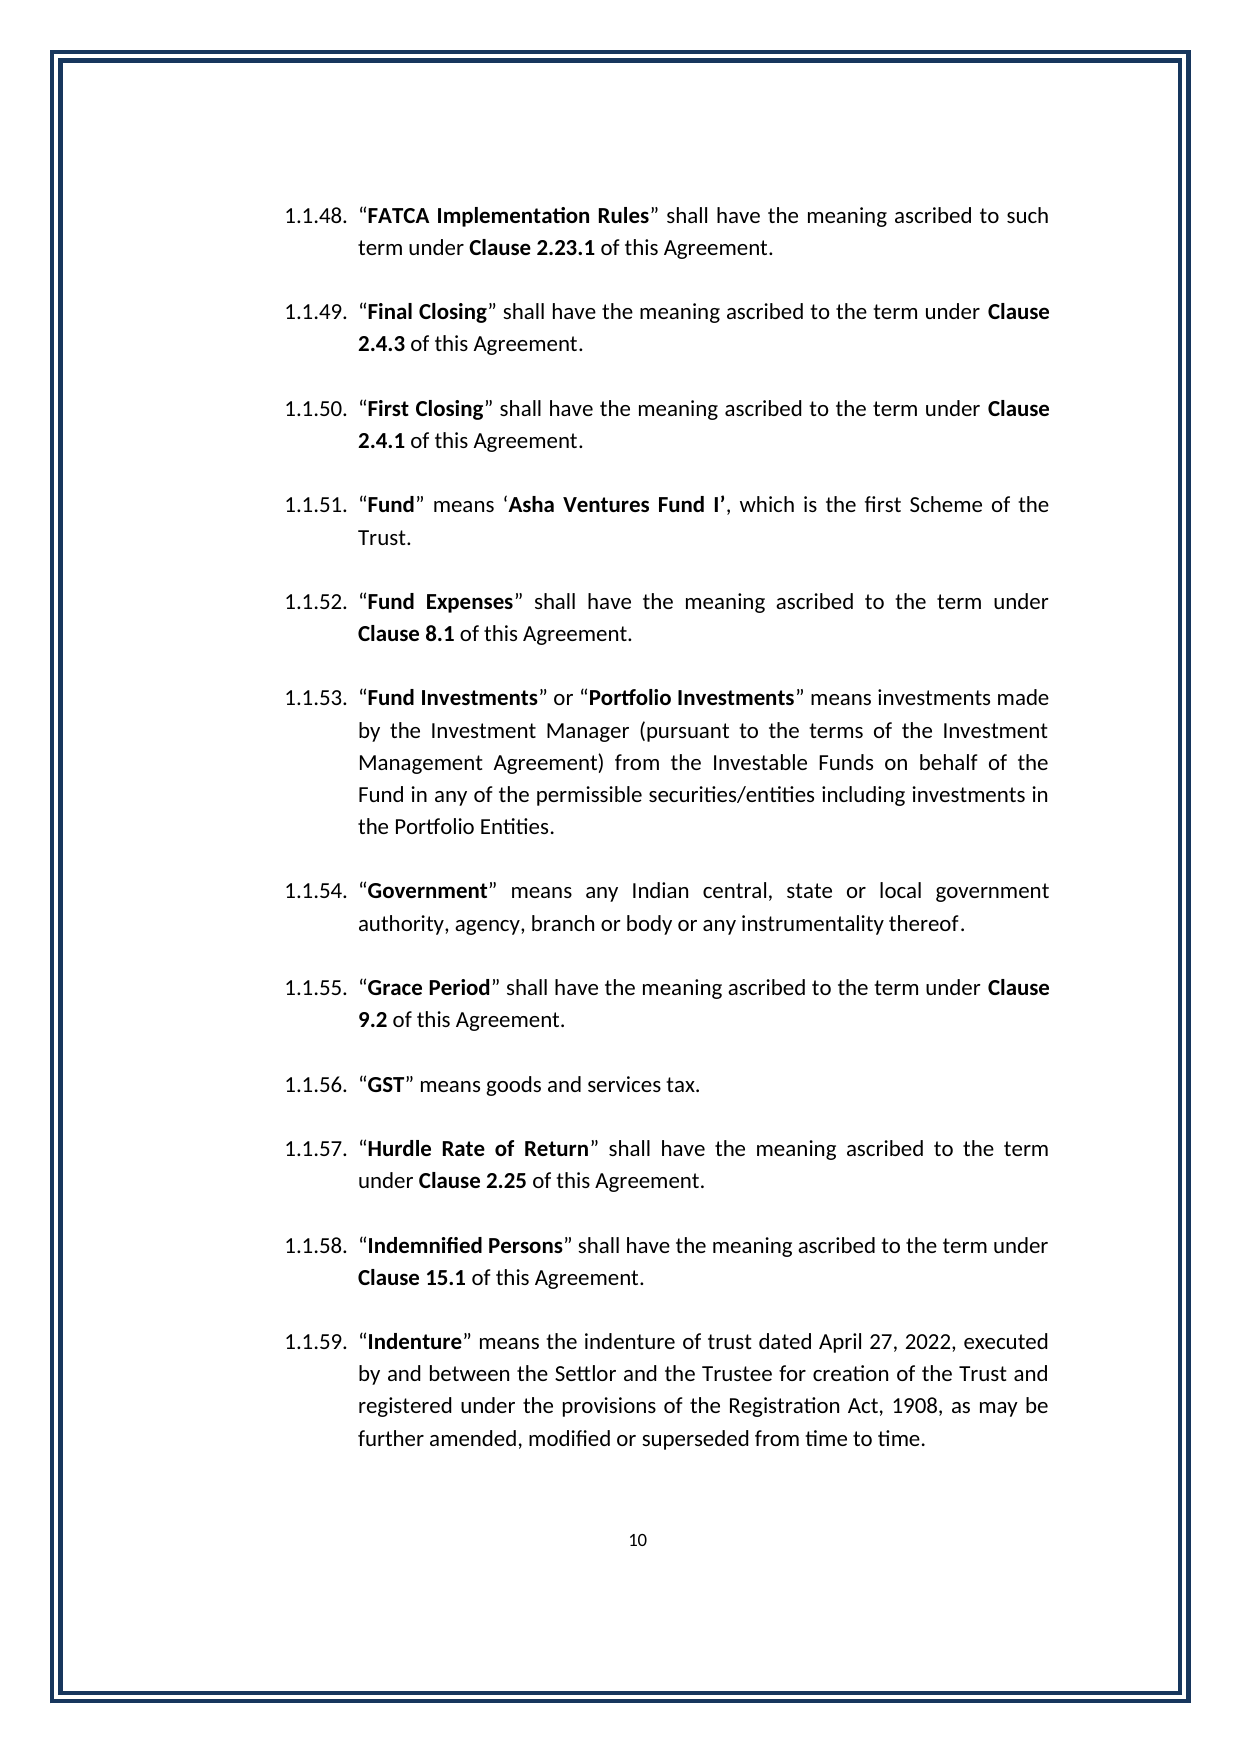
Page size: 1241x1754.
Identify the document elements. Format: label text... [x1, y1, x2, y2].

list “GST” means goods and services tax. [284, 1070, 1050, 1098]
list “Indemnified Persons” shall have the meaning ascribed to the term under Clause 15.1 of this Agreement. [284, 1231, 1050, 1291]
list “Hurdle Rate of Return” shall have the meaning ascribed to the term under Clause 2.25 of this Agreement. [284, 1134, 1050, 1194]
list “Fund Investments” or “Portfolio Investments” means investments made by the Investment Manager (pursuant to the terms of the Investment Management Agreement) from the Investable Funds on behalf of the Fund in any of the permissible securities/entities including investments in the Portfolio Entities. [284, 683, 1050, 840]
list “FATCA Implementation Rules” shall have the meaning ascribed to such term under Clause 2.23.1 of this Agreement. [284, 201, 1050, 261]
list “Fund” means ‘Asha Ventures Fund I’, which is the first Scheme of the Trust. [284, 490, 1050, 551]
list “Final Closing” shall have the meaning ascribed to the term under Clause 2.4.3 of this Agreement. [284, 297, 1050, 357]
list “Fund Expenses” shall have the meaning ascribed to the term under Clause 8.1 of this Agreement. [284, 587, 1050, 647]
list “First Closing” shall have the meaning ascribed to the term under Clause 2.4.1 of this Agreement. [284, 394, 1050, 454]
list “Grace Period” shall have the meaning ascribed to the term under Clause 9.2 of this Agreement. [284, 973, 1050, 1033]
list “Government” means any Indian central, state or local government authority, agency, branch or body or any instrumentality thereof. [284, 877, 1050, 937]
list “Indenture” means the indenture of trust dated April 27, 2022, executed by and between the Settlor and the Trustee for creation of the Trust and registered under the provisions of the Registration Act, 1908, as may be further amended, modified or superseded from time to time. [284, 1327, 1050, 1452]
